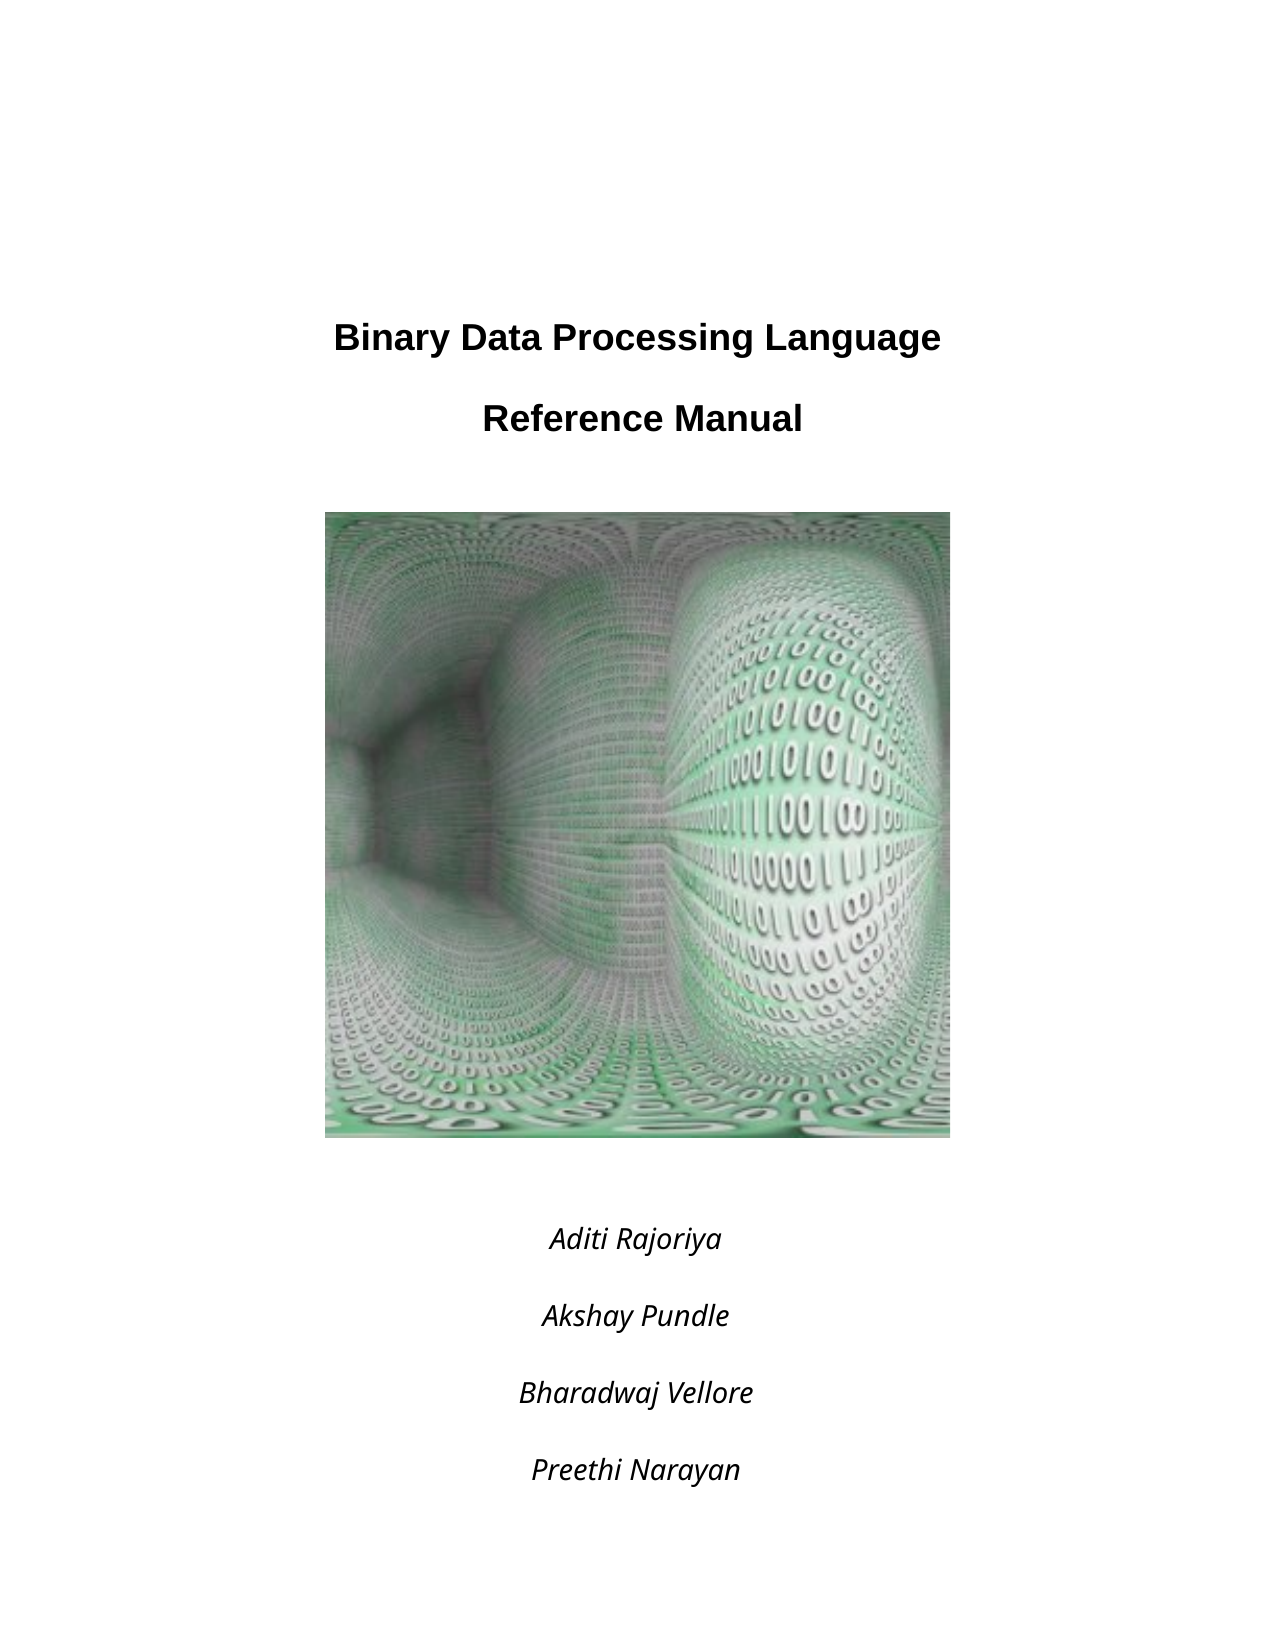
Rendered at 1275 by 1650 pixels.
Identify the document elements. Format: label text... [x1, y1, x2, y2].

picture [325, 512, 951, 1138]
subtitle Aditi Rajoriya [118, 1218, 1157, 1258]
subtitle Akshay Pundle [118, 1295, 1157, 1335]
subtitle Bharadwaj Vellore [118, 1372, 1157, 1412]
title Reference Manual [118, 396, 1157, 439]
title Binary Data Processing Language [118, 316, 1157, 359]
subtitle Preethi Narayan [118, 1450, 1157, 1489]
